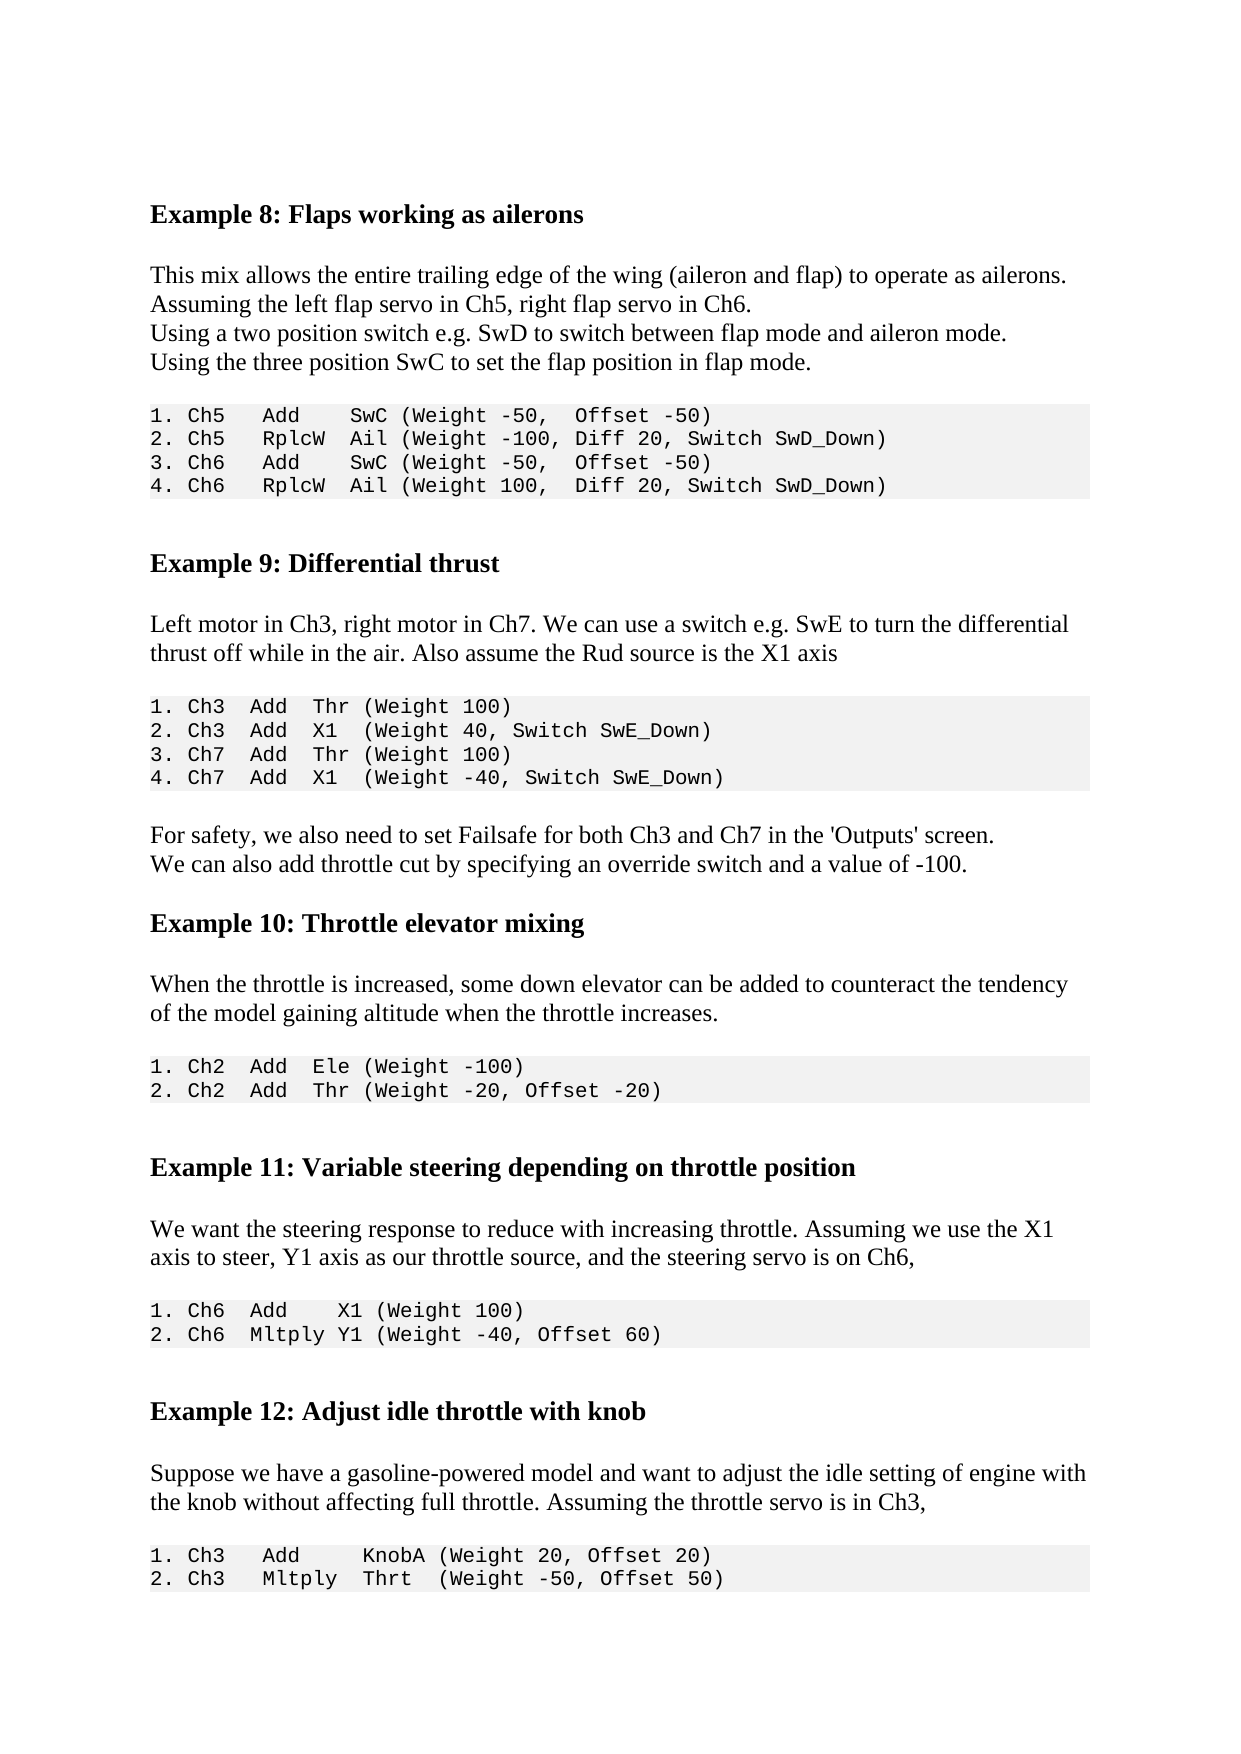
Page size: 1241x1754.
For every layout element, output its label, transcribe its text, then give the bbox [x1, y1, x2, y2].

subtitle Example 9: Differential thrust [150, 547, 1090, 578]
text 4. Ch6 RplcW Ail (Weight 100, Diff 20, Switch SwD_Down) [150, 476, 1090, 499]
text We want the steering response to reduce with increasing throttle. Assuming we use the X1 axis to steer, Y1 axis as our throttle source, and the steering servo is on Ch6, [150, 1214, 1090, 1271]
subtitle Example 12: Adjust idle throttle with knob [150, 1395, 1090, 1427]
subtitle Example 10: Throttle elevator mixing [150, 907, 1090, 938]
text 1. Ch3 Add KnobA (Weight 20, Offset 20) [150, 1545, 1090, 1568]
text 2. Ch5 RplcW Ail (Weight -100, Diff 20, Switch SwD_Down) [150, 428, 1090, 452]
text 3. Ch7 Add Thr (Weight 100) [150, 743, 1090, 767]
text 1. Ch5 Add SwC (Weight -50, Offset -50) [150, 404, 1090, 428]
text 2. Ch6 Mltply Y1 (Weight -40, Offset 60) [150, 1324, 1090, 1348]
text 3. Ch6 Add SwC (Weight -50, Offset -50) [150, 452, 1090, 476]
text When the throttle is increased, some down elevator can be added to counteract the tendency of the model gaining altitude when the throttle increases. [150, 969, 1090, 1027]
text 1. Ch6 Add X1 (Weight 100) [150, 1300, 1090, 1324]
text 1. Ch3 Add Thr (Weight 100) [150, 696, 1090, 720]
subtitle Example 8: Flaps working as ailerons [150, 198, 1090, 229]
text 4. Ch7 Add X1 (Weight -40, Switch SwE_Down) [150, 767, 1090, 791]
text Suppose we have a gasoline-powered model and want to adjust the idle setting of engine with the knob without affecting full throttle. Assuming the throttle servo is in Ch3, [150, 1458, 1090, 1516]
text 2. Ch3 Add X1 (Weight 40, Switch SwE_Down) [150, 720, 1090, 743]
text Left motor in Ch3, right motor in Ch7. We can use a switch e.g. SwE to turn the differential thrust off while in the air. Also assume the Rud source is the X1 axis [150, 609, 1090, 667]
text 2. Ch3 Mltply Thrt (Weight -50, Offset 50) [150, 1568, 1090, 1592]
text 2. Ch2 Add Thr (Weight -20, Offset -20) [150, 1080, 1090, 1103]
text For safety, we also need to set Failsafe for both Ch3 and Ch7 in the 'Outputs' screen. We can also add throttle cut by specifying an override switch and a value of -100. [150, 820, 1090, 877]
text This mix allows the entire trailing edge of the wing (aileron and flap) to operate as ailerons. Assuming the left flap servo in Ch5, right flap servo in Ch6. Using a two position switch e.g. SwD to switch between flap mode and aileron mode. Using the three position SwC to set the flap position in flap mode. [150, 260, 1090, 375]
subtitle Example 11: Variable steering depending on throttle position [150, 1151, 1090, 1182]
text 1. Ch2 Add Ele (Weight -100) [150, 1056, 1090, 1080]
